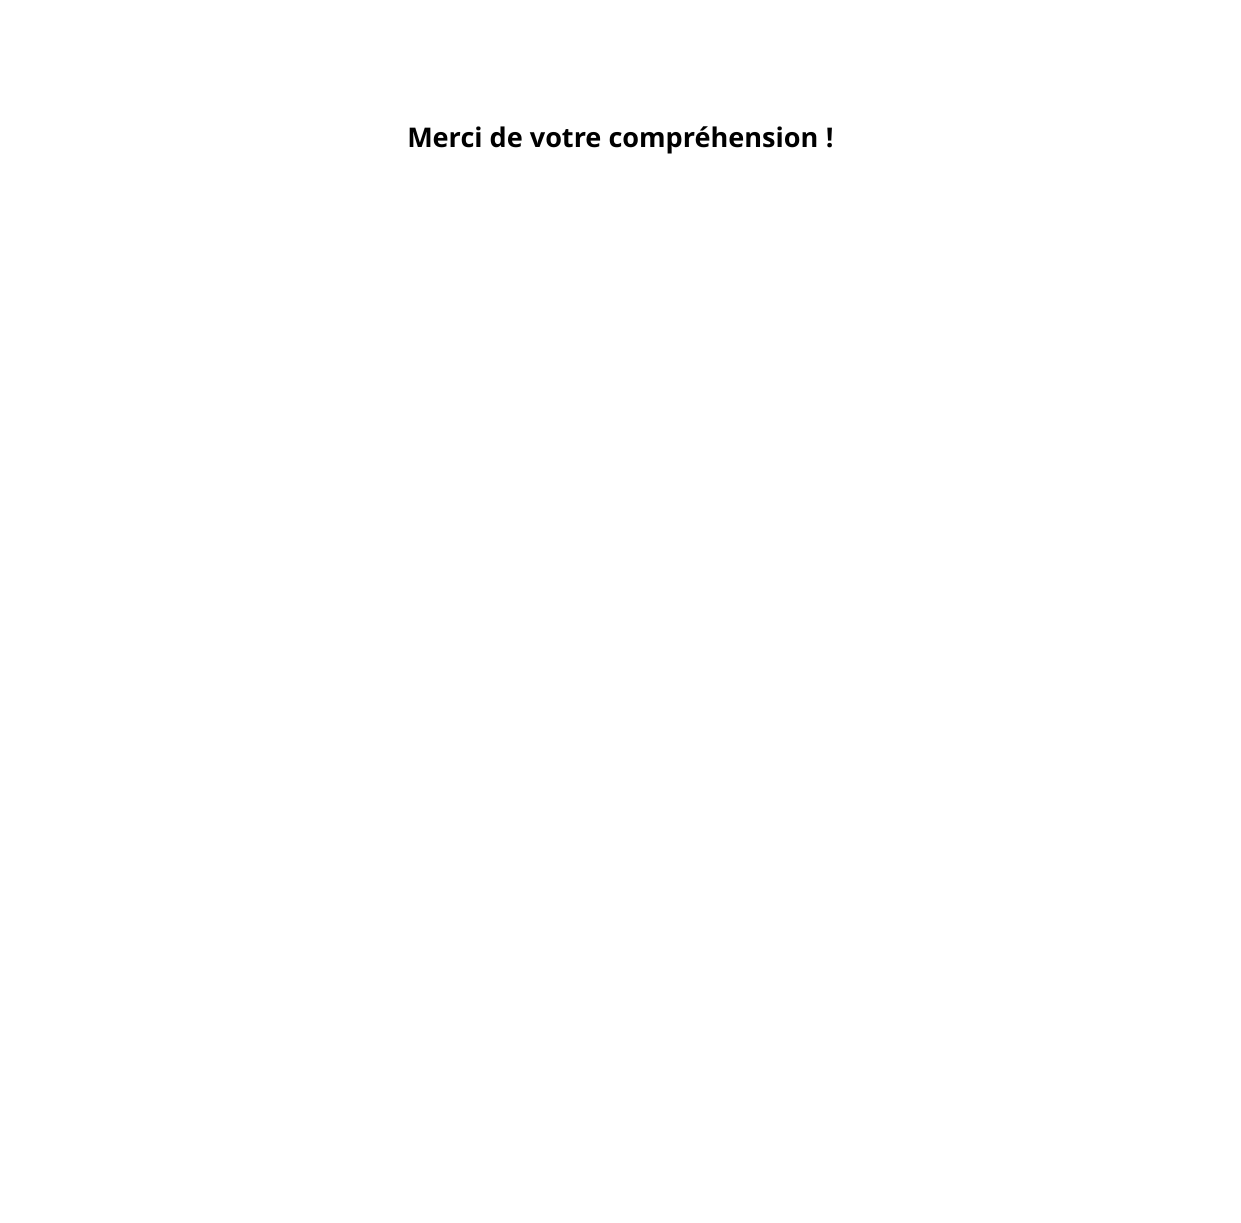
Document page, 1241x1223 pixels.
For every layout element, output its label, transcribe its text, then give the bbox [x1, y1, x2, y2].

text Merci de votre compréhension ! [118, 118, 1122, 155]
